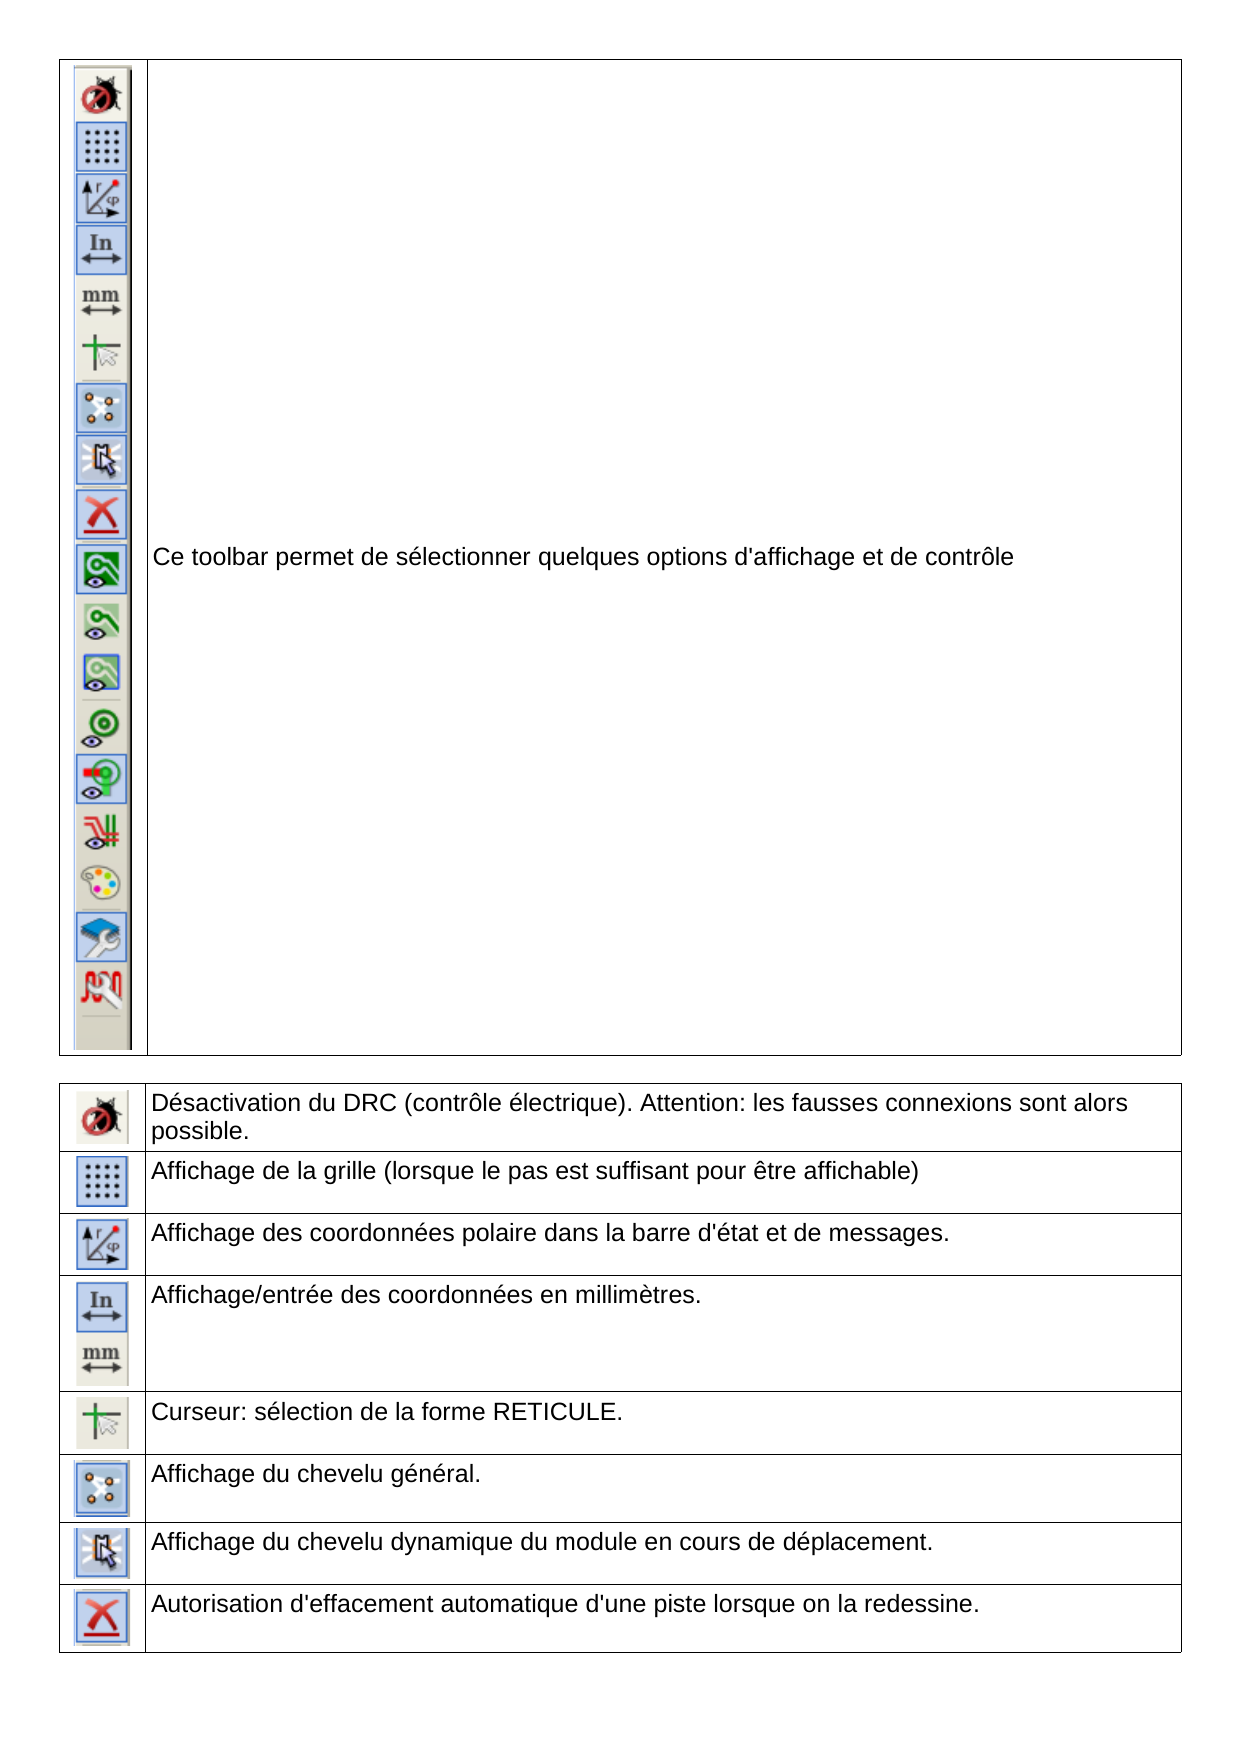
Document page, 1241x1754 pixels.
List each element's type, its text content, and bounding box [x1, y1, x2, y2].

table_cell Affichage/entrée des coordonnées en millimètres. [146, 1276, 1181, 1391]
table_cell [60, 1455, 145, 1522]
table_cell [60, 1214, 145, 1275]
table_cell Affichage des coordonnées polaire dans la barre d'état et de messages. [146, 1214, 1181, 1275]
table_cell Affichage du chevelu dynamique du module en cours de déplacement. [146, 1523, 1181, 1584]
table_cell [60, 1585, 145, 1652]
picture [75, 1090, 129, 1144]
table_header Désactivation du DRC (contrôle électrique). Attention: les fausses connexions sont alors possible. [146, 1084, 1181, 1151]
table_cell Autorisation d'effacement automatique d'une piste lorsque on la redessine. [146, 1585, 1181, 1652]
table_header [60, 1084, 145, 1151]
picture [73, 65, 132, 1050]
table_cell Curseur: sélection de la forme RETICULE. [146, 1392, 1181, 1454]
picture [73, 1528, 130, 1579]
table_header [60, 60, 147, 1055]
table_cell [60, 1392, 145, 1454]
table_cell Affichage du chevelu général. [146, 1455, 1181, 1522]
table_cell [60, 1276, 145, 1391]
picture [75, 1397, 129, 1449]
picture [75, 1156, 129, 1207]
picture [73, 1589, 130, 1646]
picture [75, 1218, 129, 1270]
picture [73, 1460, 130, 1517]
table_cell [60, 1152, 145, 1213]
table_header Ce toolbar permet de sélectionner quelques options d'affichage et de contrôle [148, 60, 1181, 1055]
picture [75, 1281, 129, 1386]
table_cell [60, 1523, 145, 1584]
table_cell Affichage de la grille (lorsque le pas est suffisant pour être affichable) [146, 1152, 1181, 1213]
